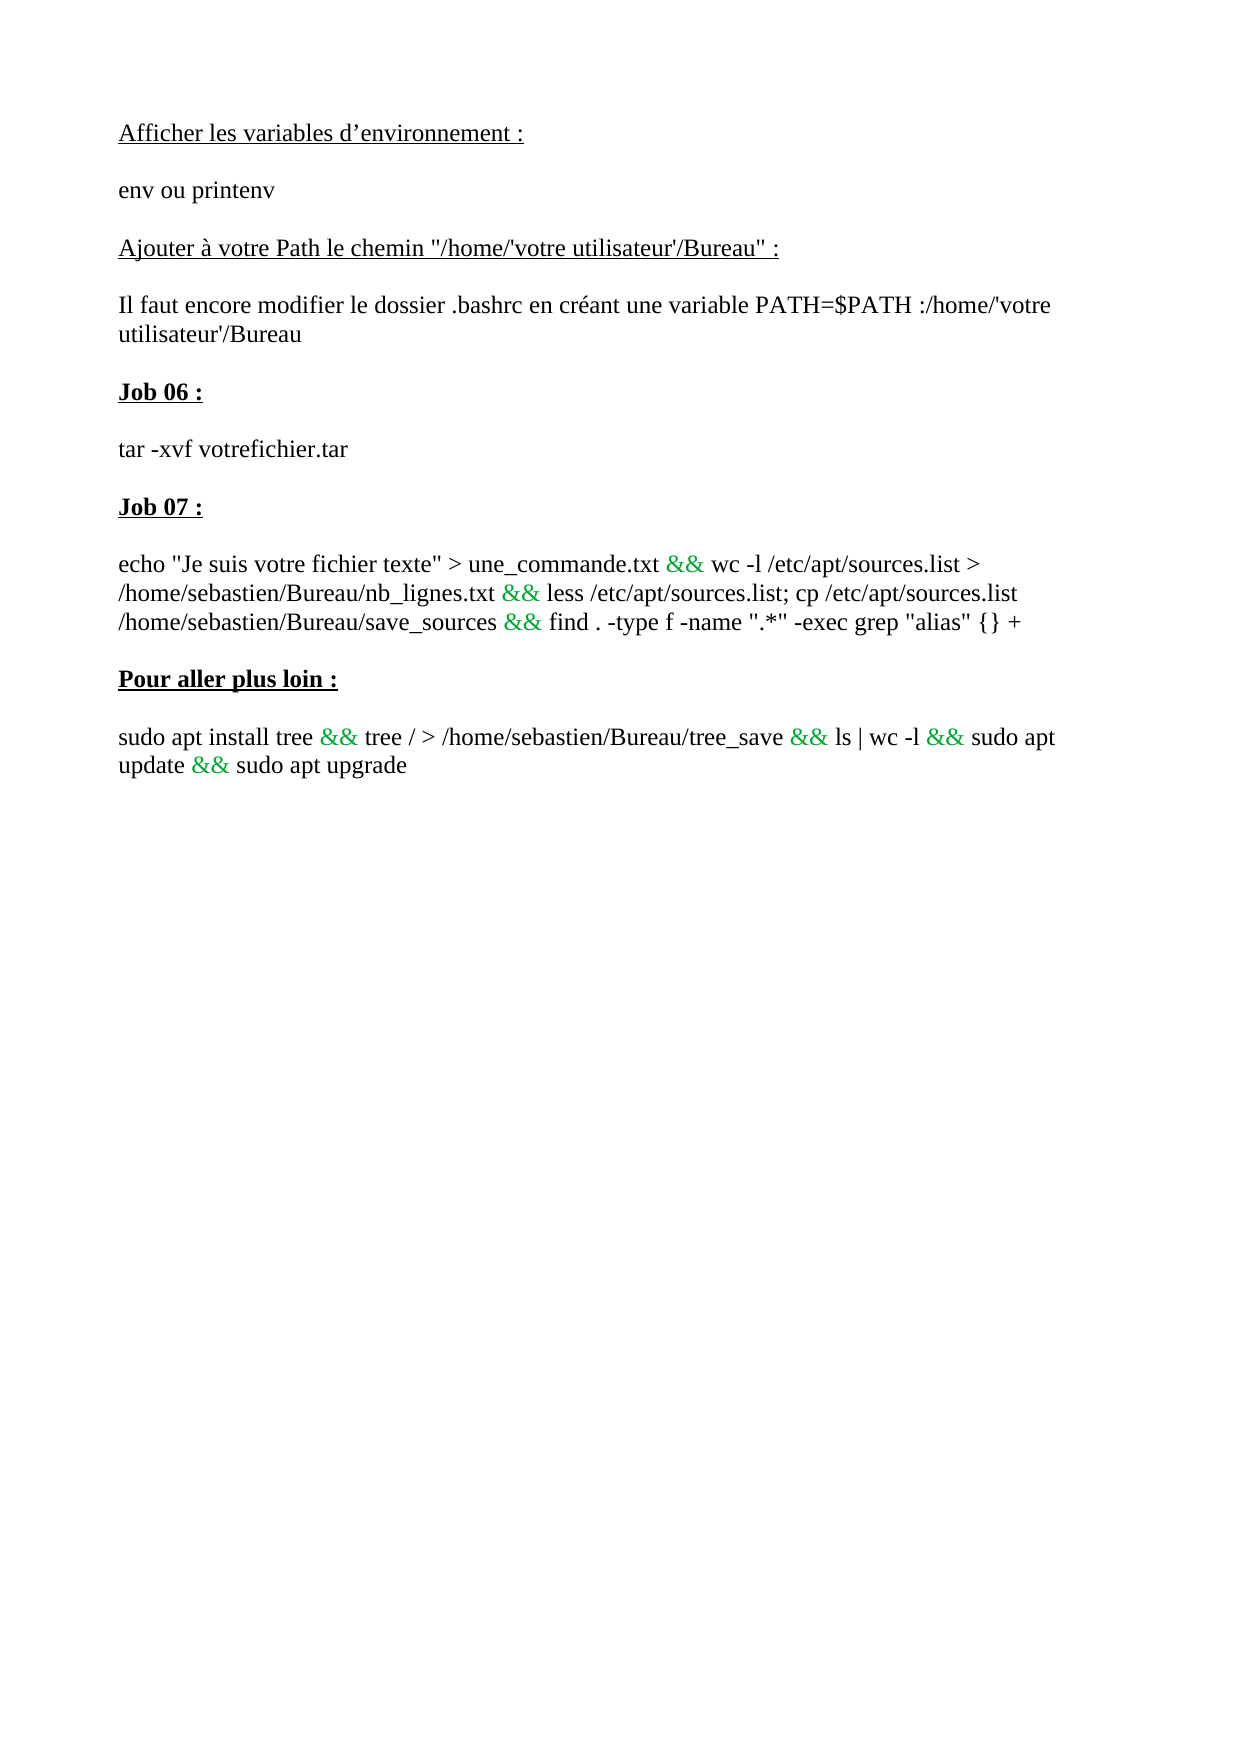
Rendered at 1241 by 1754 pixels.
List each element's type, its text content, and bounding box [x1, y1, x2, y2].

text Job 06 : [118, 377, 1122, 406]
text Ajouter à votre Path le chemin "/home/'votre utilisateur'/Bureau" : [118, 233, 1122, 262]
text Afficher les variables d’environnement : [118, 118, 1122, 147]
text Job 07 : [118, 492, 1122, 521]
text echo "Je suis votre fichier texte" > une_commande.txt && wc -l /etc/apt/sources.list > /home/sebastien/Bureau/nb_lignes.txt && less /etc/apt/sources.list; cp /etc/apt/sources.list /home/sebastien/Bureau/save_sources && find . -type f -name ".*" -exec grep "alias" {} + [118, 549, 1122, 636]
text Il faut encore modifier le dossier .bashrc en créant une variable PATH=$PATH :/home/'votre utilisateur'/Bureau [118, 291, 1122, 348]
text tar -xvf votrefichier.tar [118, 434, 1122, 463]
text Pour aller plus loin : [118, 664, 1122, 693]
text env ou printenv [118, 176, 1122, 204]
text sudo apt install tree && tree / > /home/sebastien/Bureau/tree_save && ls | wc -l && sudo apt update && sudo apt upgrade [118, 722, 1122, 779]
